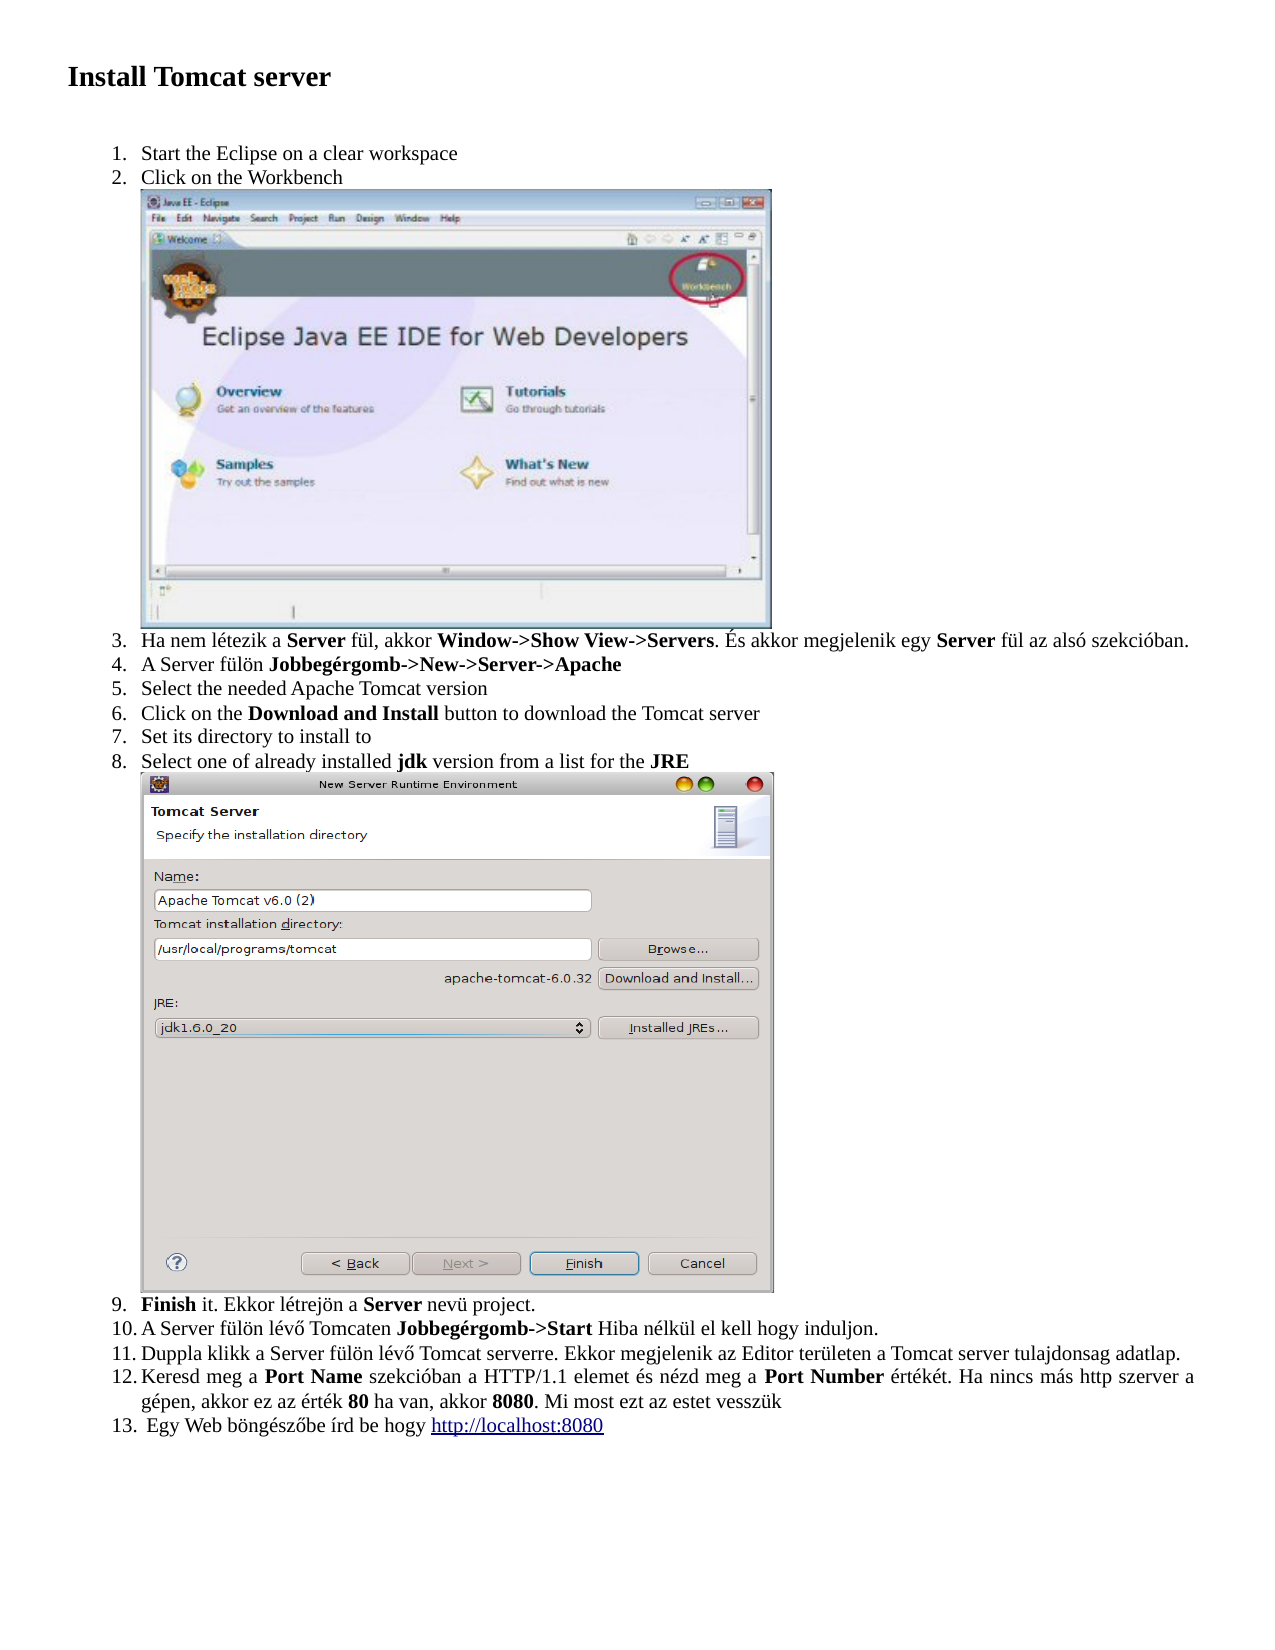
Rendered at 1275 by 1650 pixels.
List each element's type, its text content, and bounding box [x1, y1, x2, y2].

list Select one of already installed jdk version from a list for the JRE [111, 748, 1195, 773]
list Egy Web böngészőbe írd be hogy http://localhost:8080 [111, 1413, 1195, 1437]
list Click on the Download and Install button to download the Tomcat server [111, 700, 1195, 724]
list Select the needed Apache Tomcat version [111, 676, 1195, 700]
list Set its directory to install to [111, 724, 1195, 748]
list A Server fülön Jobbegérgomb->New->Server->Apache [111, 652, 1195, 676]
list Keresd meg a Port Name szekcióban a HTTP/1.1 elemet és nézd meg a Port Number értékét. Ha nincs más http szerver a gépen, akkor ez az érték 80 ha van, akkor 8080. Mi most ezt az estet vesszük [111, 1364, 1195, 1413]
picture [140, 189, 772, 629]
list Ha nem létezik a Server fül, akkor Window->Show View->Servers. És akkor megjelenik egy Server fül az alsó szekcióban. [111, 628, 1195, 652]
list Click on the Workbench [111, 165, 1195, 189]
picture [140, 772, 775, 1293]
list Duppla klikk a Server fülön lévő Tomcat serverre. Ekkor megjelenik az Editor területen a Tomcat server tulajdonsag adatlap. [111, 1340, 1195, 1364]
list Finish it. Ekkor létrejön a Server nevü project. [111, 1292, 1195, 1316]
list A Server fülön lévő Tomcaten Jobbegérgomb->Start Hiba nélkül el kell hogy induljon. [111, 1316, 1195, 1340]
list Start the Eclipse on a clear workspace [111, 141, 1195, 165]
text Install Tomcat server [67, 59, 1195, 93]
